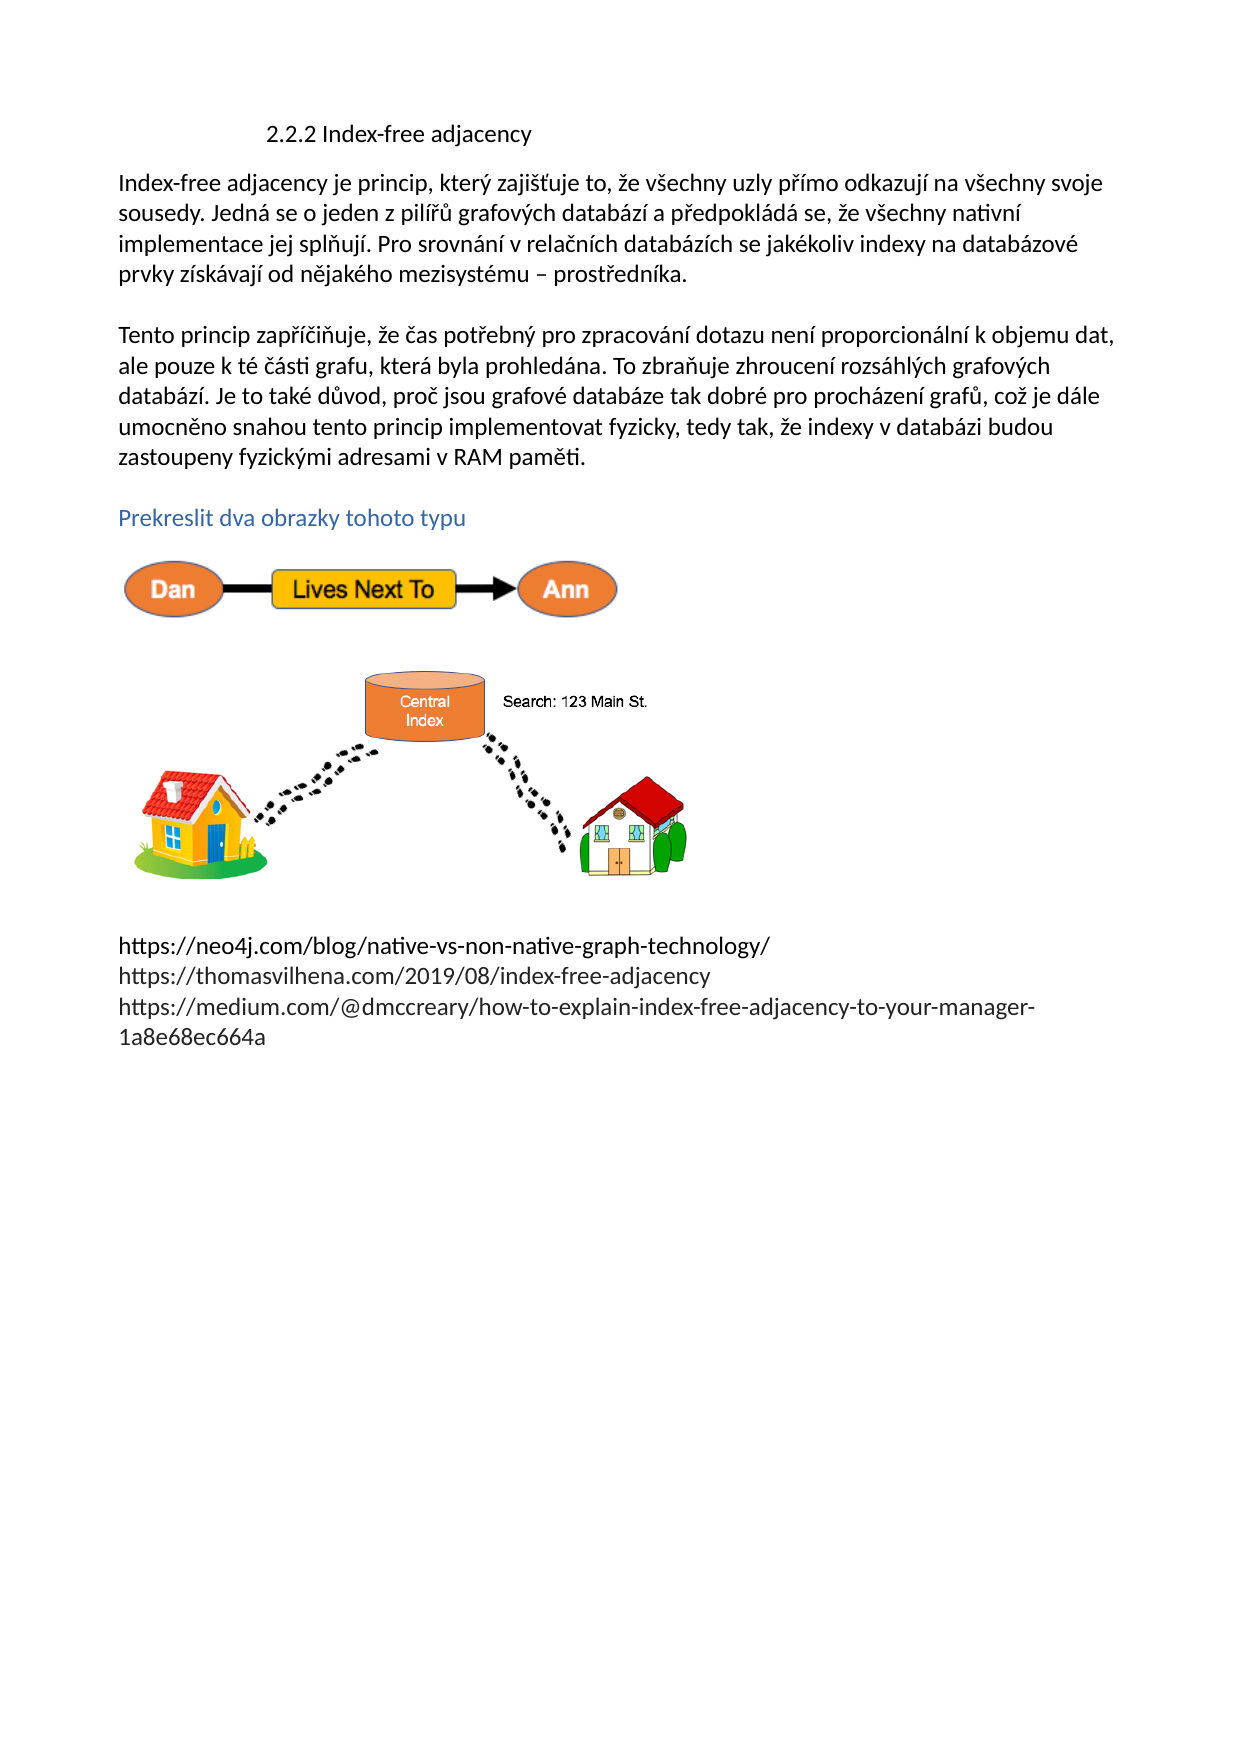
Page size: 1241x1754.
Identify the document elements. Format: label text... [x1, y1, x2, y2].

picture [119, 557, 627, 623]
text Index-free adjacency je princip, který zajišťuje to, že všechny uzly přímo odkazují na všechny svoje sousedy. Jedná se o jeden z pilířů grafových databází a předpokládá se, že všechny nativní implementace jej splňují. Pro srovnání v relačních databázích se jakékoliv indexy na databázové prvky získávají od nějakého mezisystému – prostředníka. [118, 167, 1122, 289]
picture [129, 666, 699, 888]
text Prekreslit dva obrazky tohoto typu [118, 503, 1122, 533]
text Tento princip zapříčiňuje, že čas potřebný pro zpracování dotazu není proporcionální k objemu dat, ale pouze k té části grafu, která byla prohledána. To zbraňuje zhroucení rozsáhlých grafových databází. Je to také důvod, proč jsou grafové databáze tak dobré pro procházení grafů, což je dále umocněno snahou tento princip implementovat fyzicky, tedy tak, že indexy v databázi budou zastoupeny fyzickými adresami v RAM paměti. [118, 319, 1122, 472]
subtitle 2.2.2 Index-free adjacency [118, 118, 1122, 149]
text https://neo4j.com/blog/native-vs-non-native-graph-technology/ [118, 930, 1122, 960]
text https://thomasvilhena.com/2019/08/index-free-adjacency [118, 960, 1122, 991]
text https://medium.com/@dmccreary/how-to-explain-index-free-adjacency-to-your-manager-1a8e68ec664a [118, 991, 1122, 1052]
